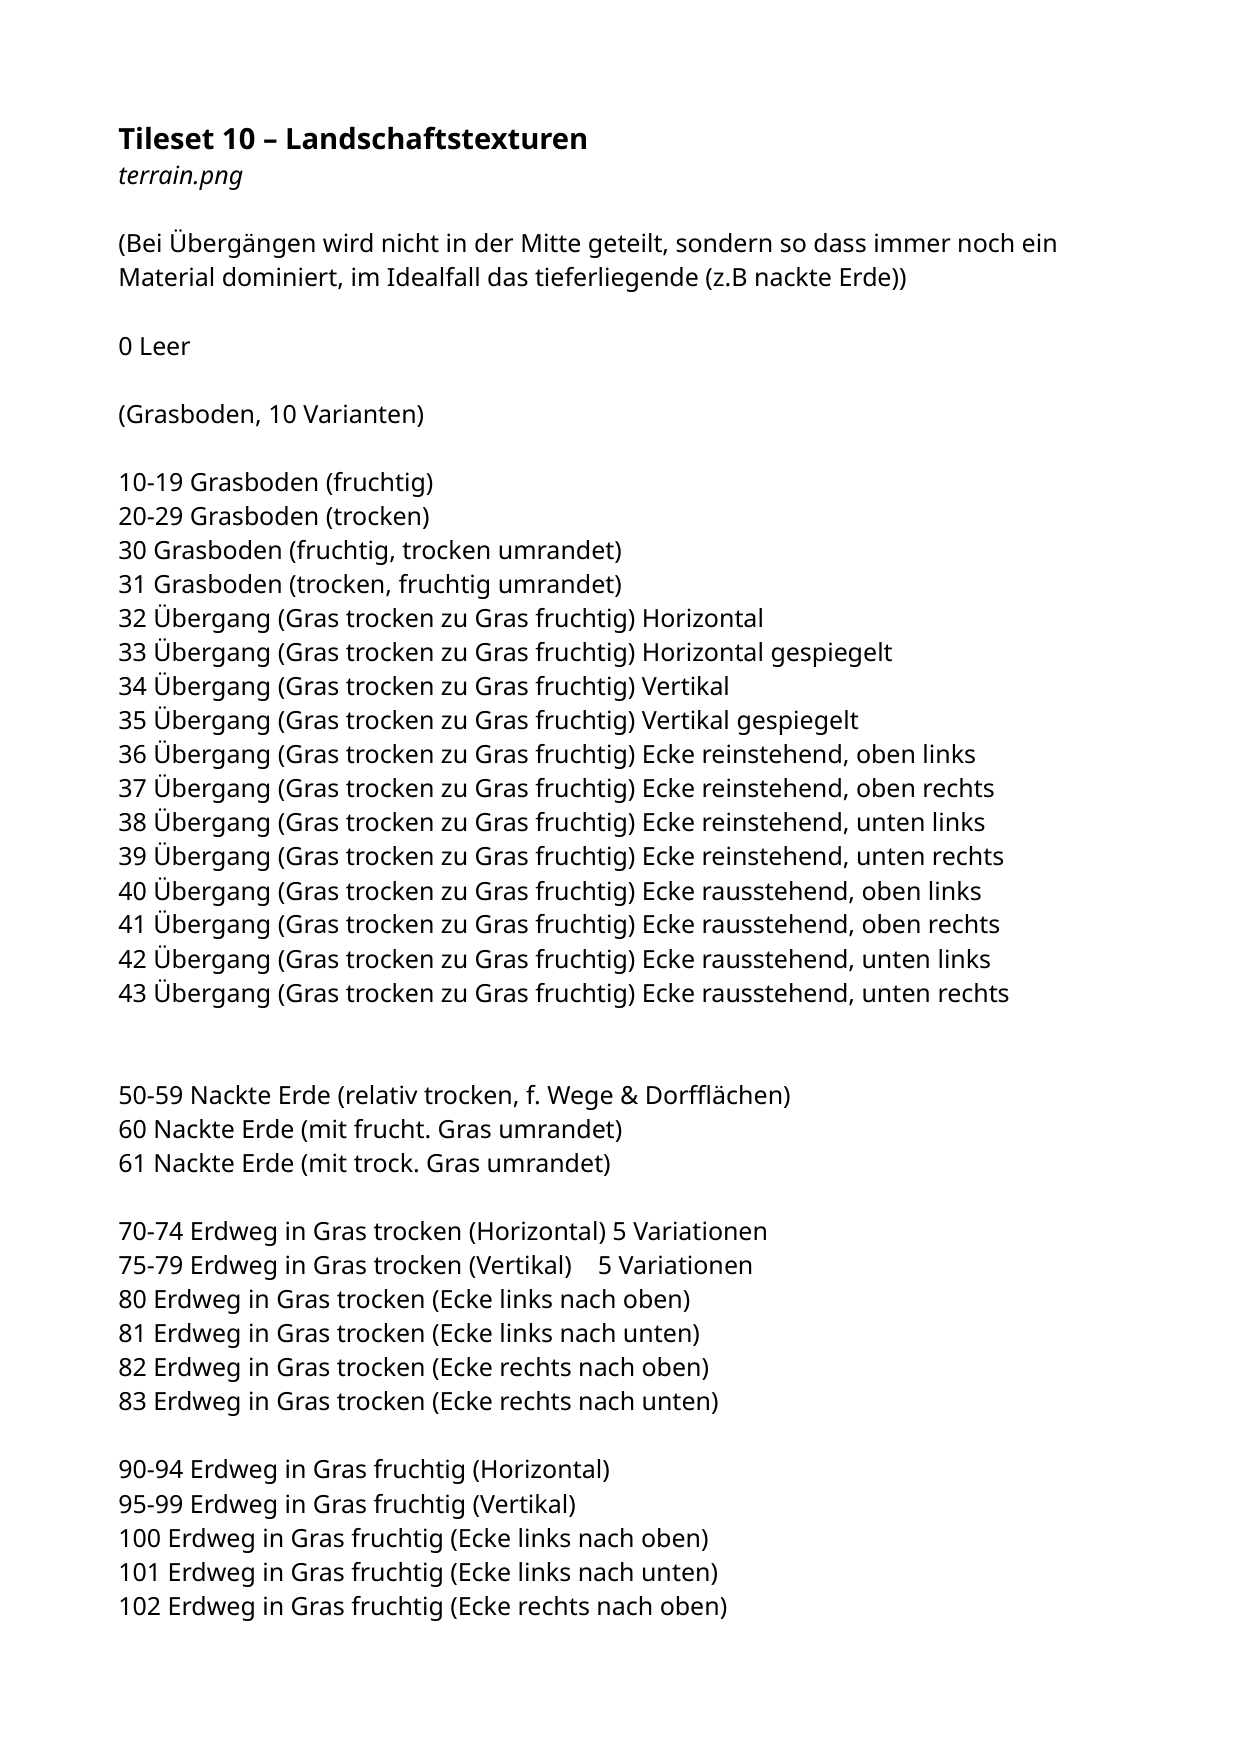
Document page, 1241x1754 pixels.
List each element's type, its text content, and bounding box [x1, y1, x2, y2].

text 0 Leer [118, 328, 1122, 362]
text 40 Übergang (Gras trocken zu Gras fruchtig) Ecke rausstehend, oben links [118, 873, 1122, 907]
text 81 Erdweg in Gras trocken (Ecke links nach unten) [118, 1316, 1122, 1350]
text 70-74 Erdweg in Gras trocken (Horizontal) 5 Variationen [118, 1214, 1122, 1248]
text 39 Übergang (Gras trocken zu Gras fruchtig) Ecke reinstehend, unten rechts [118, 839, 1122, 873]
text 33 Übergang (Gras trocken zu Gras fruchtig) Horizontal gespiegelt [118, 635, 1122, 669]
text 95-99 Erdweg in Gras fruchtig (Vertikal) [118, 1486, 1122, 1520]
text 31 Grasboden (trocken, fruchtig umrandet) [118, 567, 1122, 601]
text (Grasboden, 10 Varianten) [118, 396, 1122, 430]
text 101 Erdweg in Gras fruchtig (Ecke links nach unten) [118, 1554, 1122, 1588]
text 90-94 Erdweg in Gras fruchtig (Horizontal) [118, 1452, 1122, 1486]
text 102 Erdweg in Gras fruchtig (Ecke rechts nach oben) [118, 1588, 1122, 1622]
text 32 Übergang (Gras trocken zu Gras fruchtig) Horizontal [118, 601, 1122, 635]
text 80 Erdweg in Gras trocken (Ecke links nach oben) [118, 1282, 1122, 1316]
text 41 Übergang (Gras trocken zu Gras fruchtig) Ecke rausstehend, oben rechts [118, 907, 1122, 941]
text 83 Erdweg in Gras trocken (Ecke rechts nach unten) [118, 1384, 1122, 1418]
text 30 Grasboden (fruchtig, trocken umrandet) [118, 532, 1122, 567]
text 10-19 Grasboden (fruchtig) [118, 464, 1122, 498]
text (Bei Übergängen wird nicht in der Mitte geteilt, sondern so dass immer noch ein Material dominiert, im Idealfall das tieferliegende (z.B nackte Erde)) [118, 226, 1122, 294]
text 43 Übergang (Gras trocken zu Gras fruchtig) Ecke rausstehend, unten rechts [118, 975, 1122, 1009]
text 36 Übergang (Gras trocken zu Gras fruchtig) Ecke reinstehend, oben links [118, 737, 1122, 771]
text 20-29 Grasboden (trocken) [118, 498, 1122, 532]
text 61 Nackte Erde (mit trock. Gras umrandet) [118, 1146, 1122, 1180]
text 37 Übergang (Gras trocken zu Gras fruchtig) Ecke reinstehend, oben rechts [118, 771, 1122, 805]
text 100 Erdweg in Gras fruchtig (Ecke links nach oben) [118, 1520, 1122, 1554]
text 75-79 Erdweg in Gras trocken (Vertikal) 5 Variationen [118, 1248, 1122, 1282]
text terrain.png [118, 158, 1122, 192]
text 38 Übergang (Gras trocken zu Gras fruchtig) Ecke reinstehend, unten links [118, 805, 1122, 839]
text 35 Übergang (Gras trocken zu Gras fruchtig) Vertikal gespiegelt [118, 703, 1122, 737]
text 82 Erdweg in Gras trocken (Ecke rechts nach oben) [118, 1350, 1122, 1384]
text 50-59 Nackte Erde (relativ trocken, f. Wege & Dorfflächen) [118, 1077, 1122, 1112]
text 42 Übergang (Gras trocken zu Gras fruchtig) Ecke rausstehend, unten links [118, 941, 1122, 975]
text 60 Nackte Erde (mit frucht. Gras umrandet) [118, 1112, 1122, 1146]
text 34 Übergang (Gras trocken zu Gras fruchtig) Vertikal [118, 669, 1122, 703]
text Tileset 10 – Landschaftstexturen [118, 118, 1122, 158]
